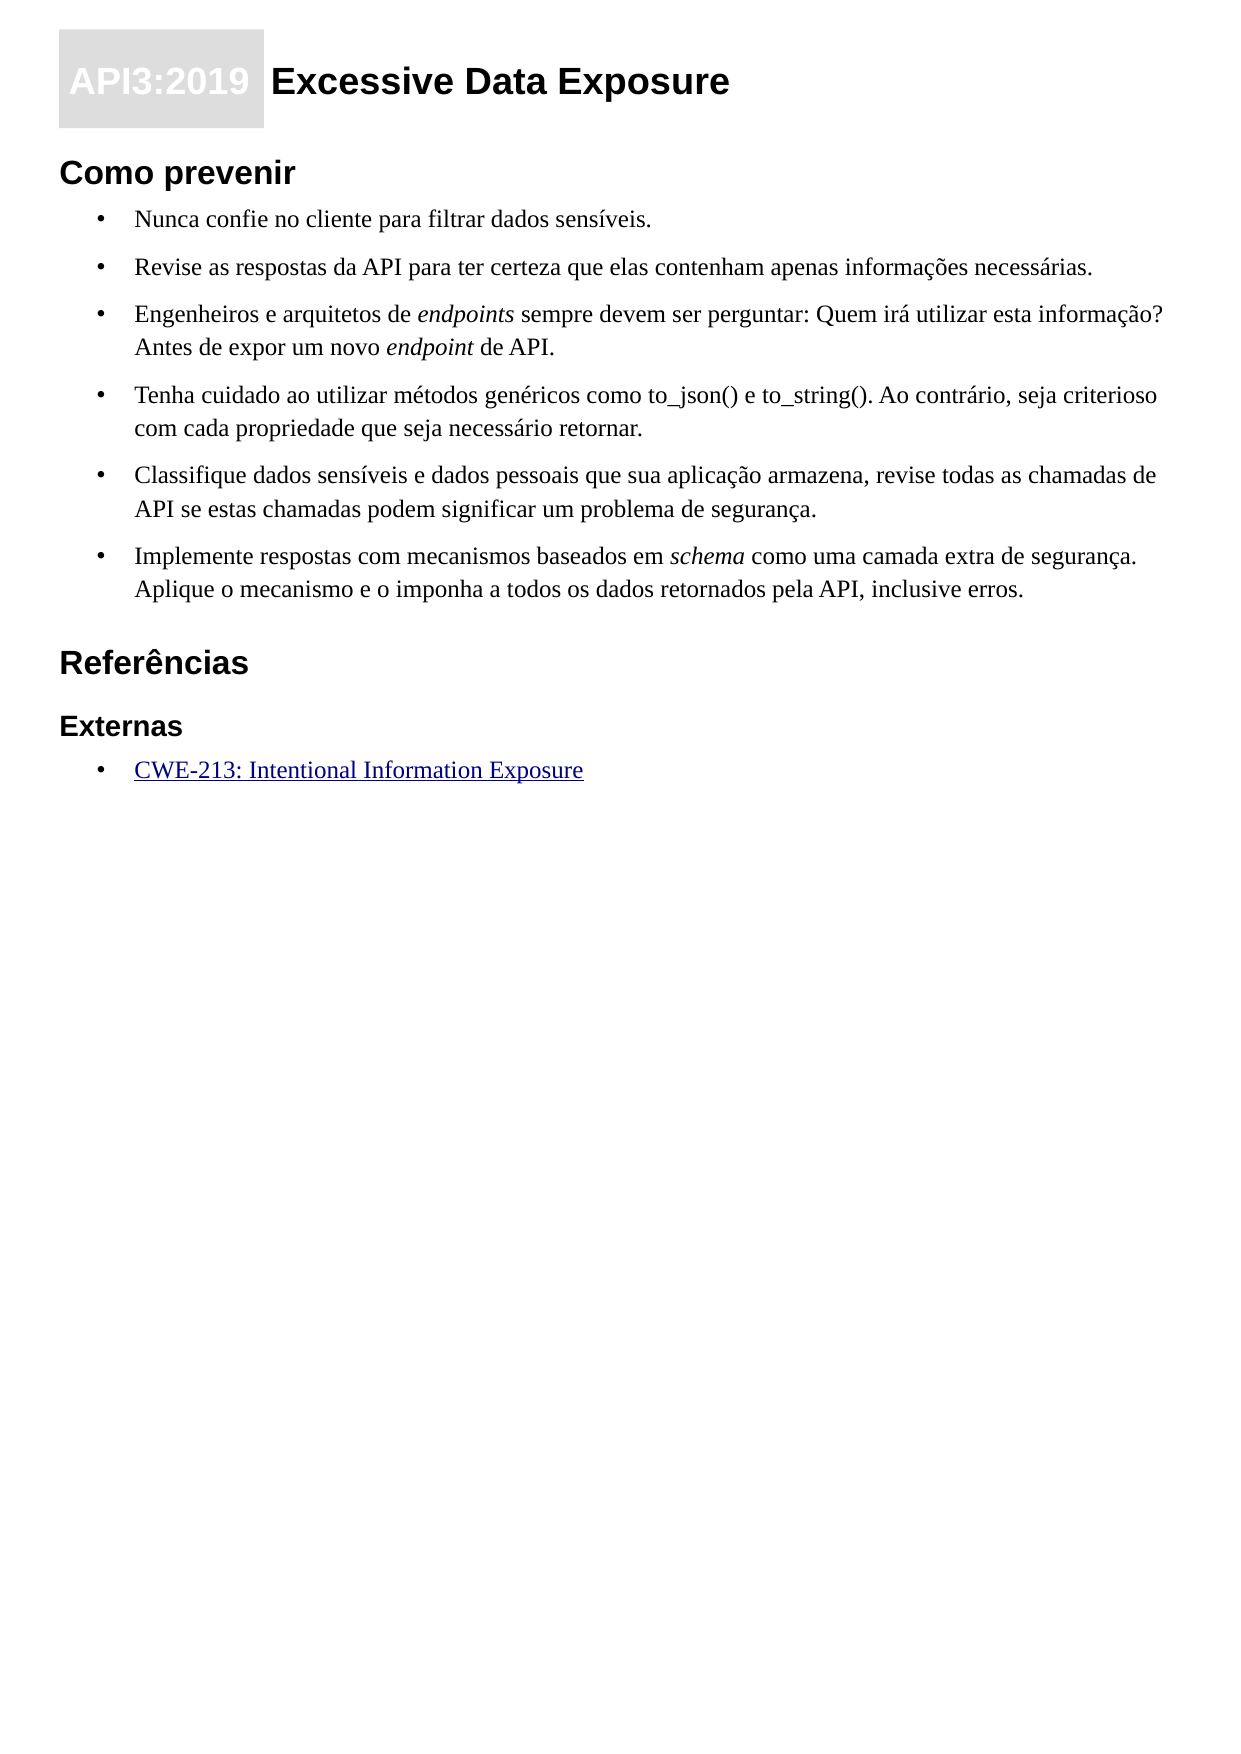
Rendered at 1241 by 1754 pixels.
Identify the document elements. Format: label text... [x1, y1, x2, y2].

list Revise as respostas da API para ter certeza que elas contenham apenas informações necessárias. [97, 252, 1181, 281]
list Classifique dados sensíveis e dados pessoais que sua aplicação armazena, revise todas as chamadas de API se estas chamadas podem significar um problema de segurança. [97, 461, 1181, 522]
list Nunca confie no cliente para filtrar dados sensíveis. [97, 204, 1181, 233]
subtitle Referências [59, 643, 1181, 681]
subtitle Como prevenir [59, 153, 1181, 192]
list Implemente respostas com mecanismos baseados em schema como uma camada extra de segurança. Aplique o mecanismo e o imponha a todos os dados retornados pela API, inclusive erros. [97, 541, 1181, 603]
list CWE-213: Intentional Information Exposure [97, 755, 1181, 783]
subtitle Externas [59, 708, 1181, 742]
list Engenheiros e arquitetos de endpoints sempre devem ser perguntar: Quem irá utilizar esta informação? Antes de expor um novo endpoint de API. [97, 299, 1181, 361]
list Tenha cuidado ao utilizar métodos genéricos como to_json() e to_string(). Ao contrário, seja criterioso com cada propriedade que seja necessário retornar. [97, 380, 1181, 442]
